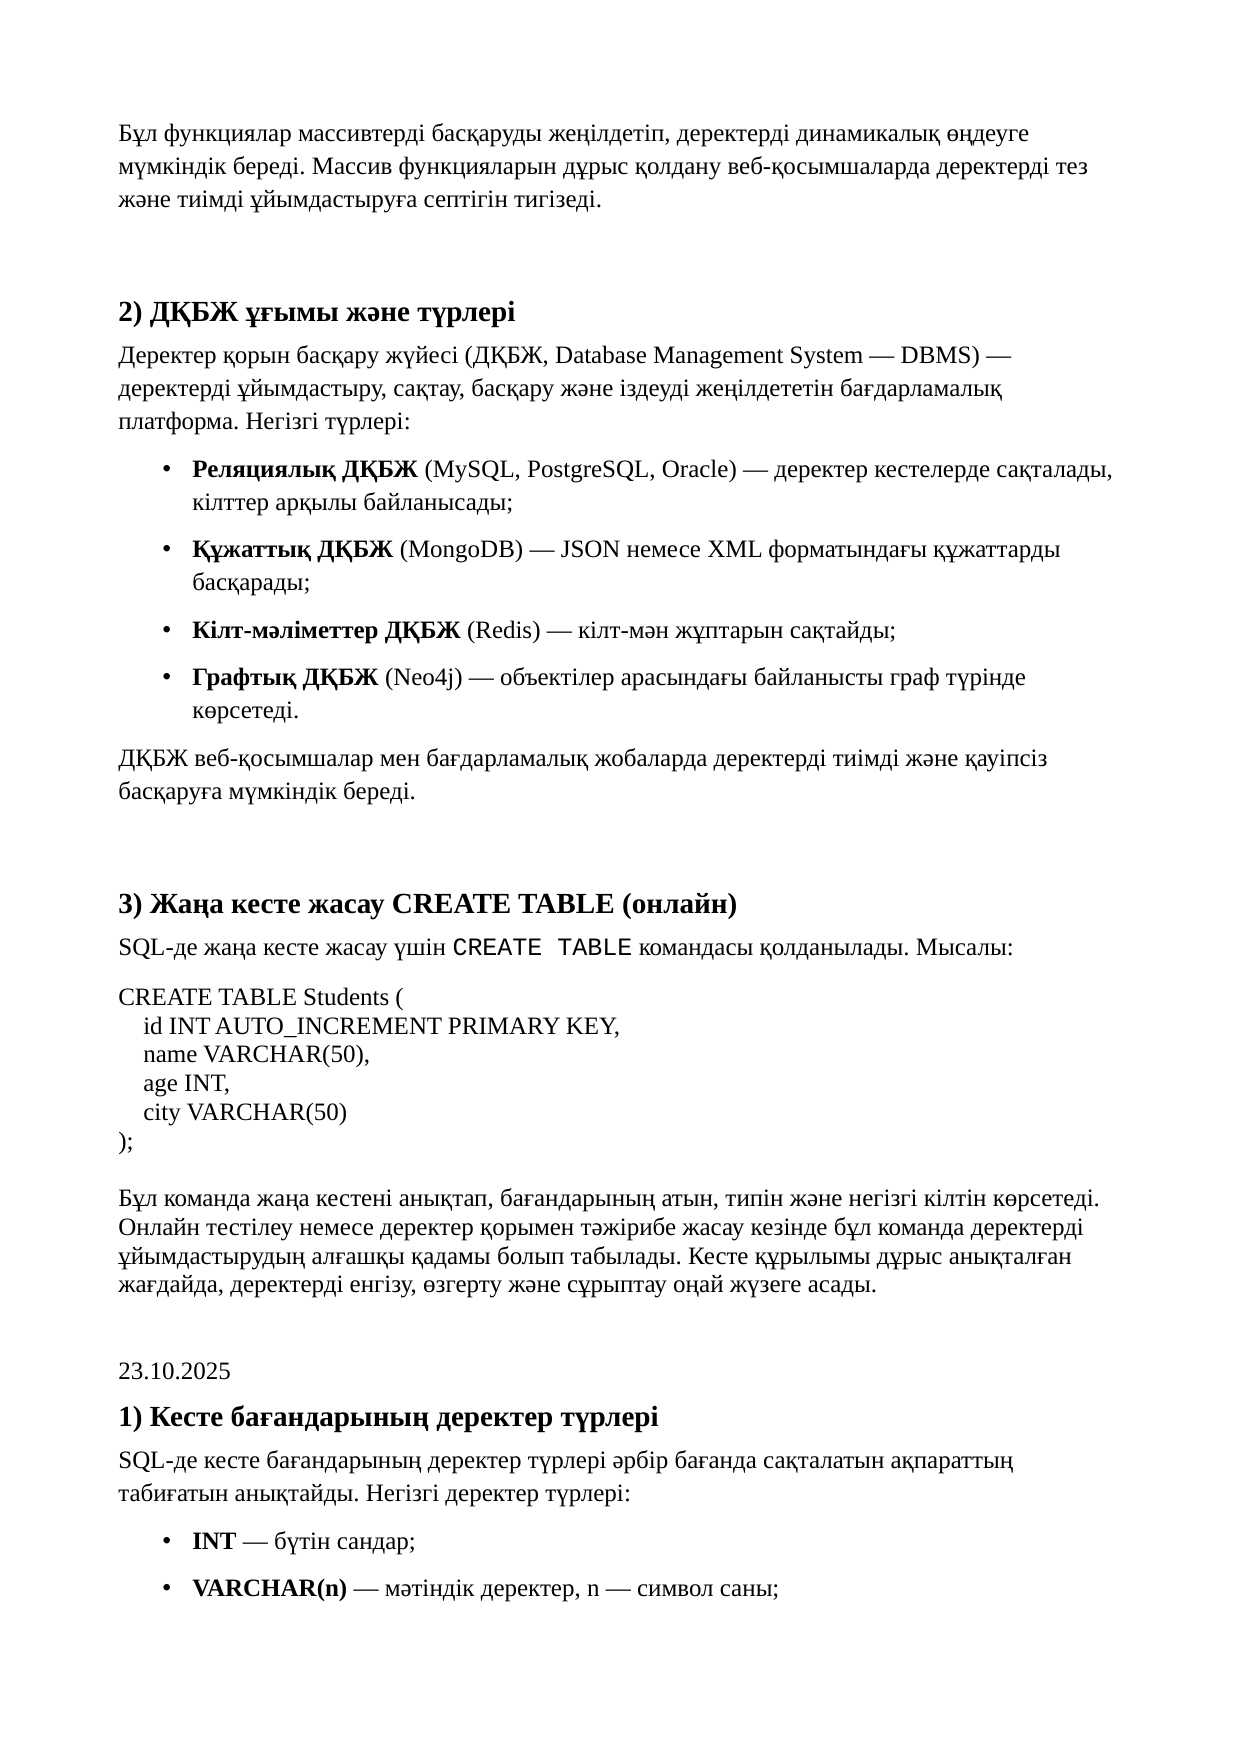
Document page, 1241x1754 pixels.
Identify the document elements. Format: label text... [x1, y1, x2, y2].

text Бұл команда жаңа кестені анықтап, бағандарының атын, типін және негізгі кілтін көрсетеді. Онлайн тестілеу немесе деректер қорымен тәжірибе жасау кезінде бұл команда деректерді ұйымдастырудың алғашқы қадамы болып табылады. Кесте құрылымы дұрыс анықталған жағдайда, деректерді енгізу, өзгерту және сұрыптау оңай жүзеге асады. [118, 1183, 1122, 1298]
subtitle 1) Кесте бағандарының деректер түрлері [118, 1399, 1122, 1433]
text city VARCHAR(50) [118, 1097, 1122, 1126]
list Реляциялық ДҚБЖ (MySQL, PostgreSQL, Oracle) — деректер кестелерде сақталады, кілттер арқылы байланысады; [162, 454, 1122, 515]
text 23.10.2025 [118, 1356, 1122, 1384]
text age INT, [118, 1068, 1122, 1097]
text ДҚБЖ веб-қосымшалар мен бағдарламалық жобаларда деректерді тиімді және қауіпсіз басқаруға мүмкіндік береді. [118, 743, 1122, 805]
subtitle 2) ДҚБЖ ұғымы және түрлері [118, 294, 1122, 327]
text name VARCHAR(50), [118, 1039, 1122, 1068]
list VARCHAR(n) — мәтіндік деректер, n — символ саны; [162, 1573, 1122, 1602]
text ); [118, 1126, 1122, 1154]
text SQL-де кесте бағандарының деректер түрлері әрбір бағанда сақталатын ақпараттың табиғатын анықтайды. Негізгі деректер түрлері: [118, 1445, 1122, 1507]
text CREATE TABLE Students ( [118, 982, 1122, 1011]
list Құжаттық ДҚБЖ (MongoDB) — JSON немесе XML форматындағы құжаттарды басқарады; [162, 534, 1122, 596]
list INT — бүтін сандар; [162, 1526, 1122, 1554]
text Деректер қорын басқару жүйесі (ДҚБЖ, Database Management System — DBMS) — деректерді ұйымдастыру, сақтау, басқару және іздеуді жеңілдететін бағдарламалық платформа. Негізгі түрлері: [118, 340, 1122, 435]
list Кілт-мәліметтер ДҚБЖ (Redis) — кілт-мән жұптарын сақтайды; [162, 615, 1122, 644]
text id INT AUTO_INCREMENT PRIMARY KEY, [118, 1011, 1122, 1039]
text SQL-де жаңа кесте жасау үшін CREATE TABLE командасы қолданылады. Мысалы: [118, 932, 1122, 963]
text Бұл функциялар массивтерді басқаруды жеңілдетіп, деректерді динамикалық өңдеуге мүмкіндік береді. Массив функцияларын дұрыс қолдану веб-қосымшаларда деректерді тез және тиімді ұйымдастыруға септігін тигізеді. [118, 118, 1122, 213]
subtitle 3) Жаңа кесте жасау CREATE TABLE (онлайн) [118, 886, 1122, 919]
list Графтық ДҚБЖ (Neo4j) — объектілер арасындағы байланысты граф түрінде көрсетеді. [162, 662, 1122, 724]
